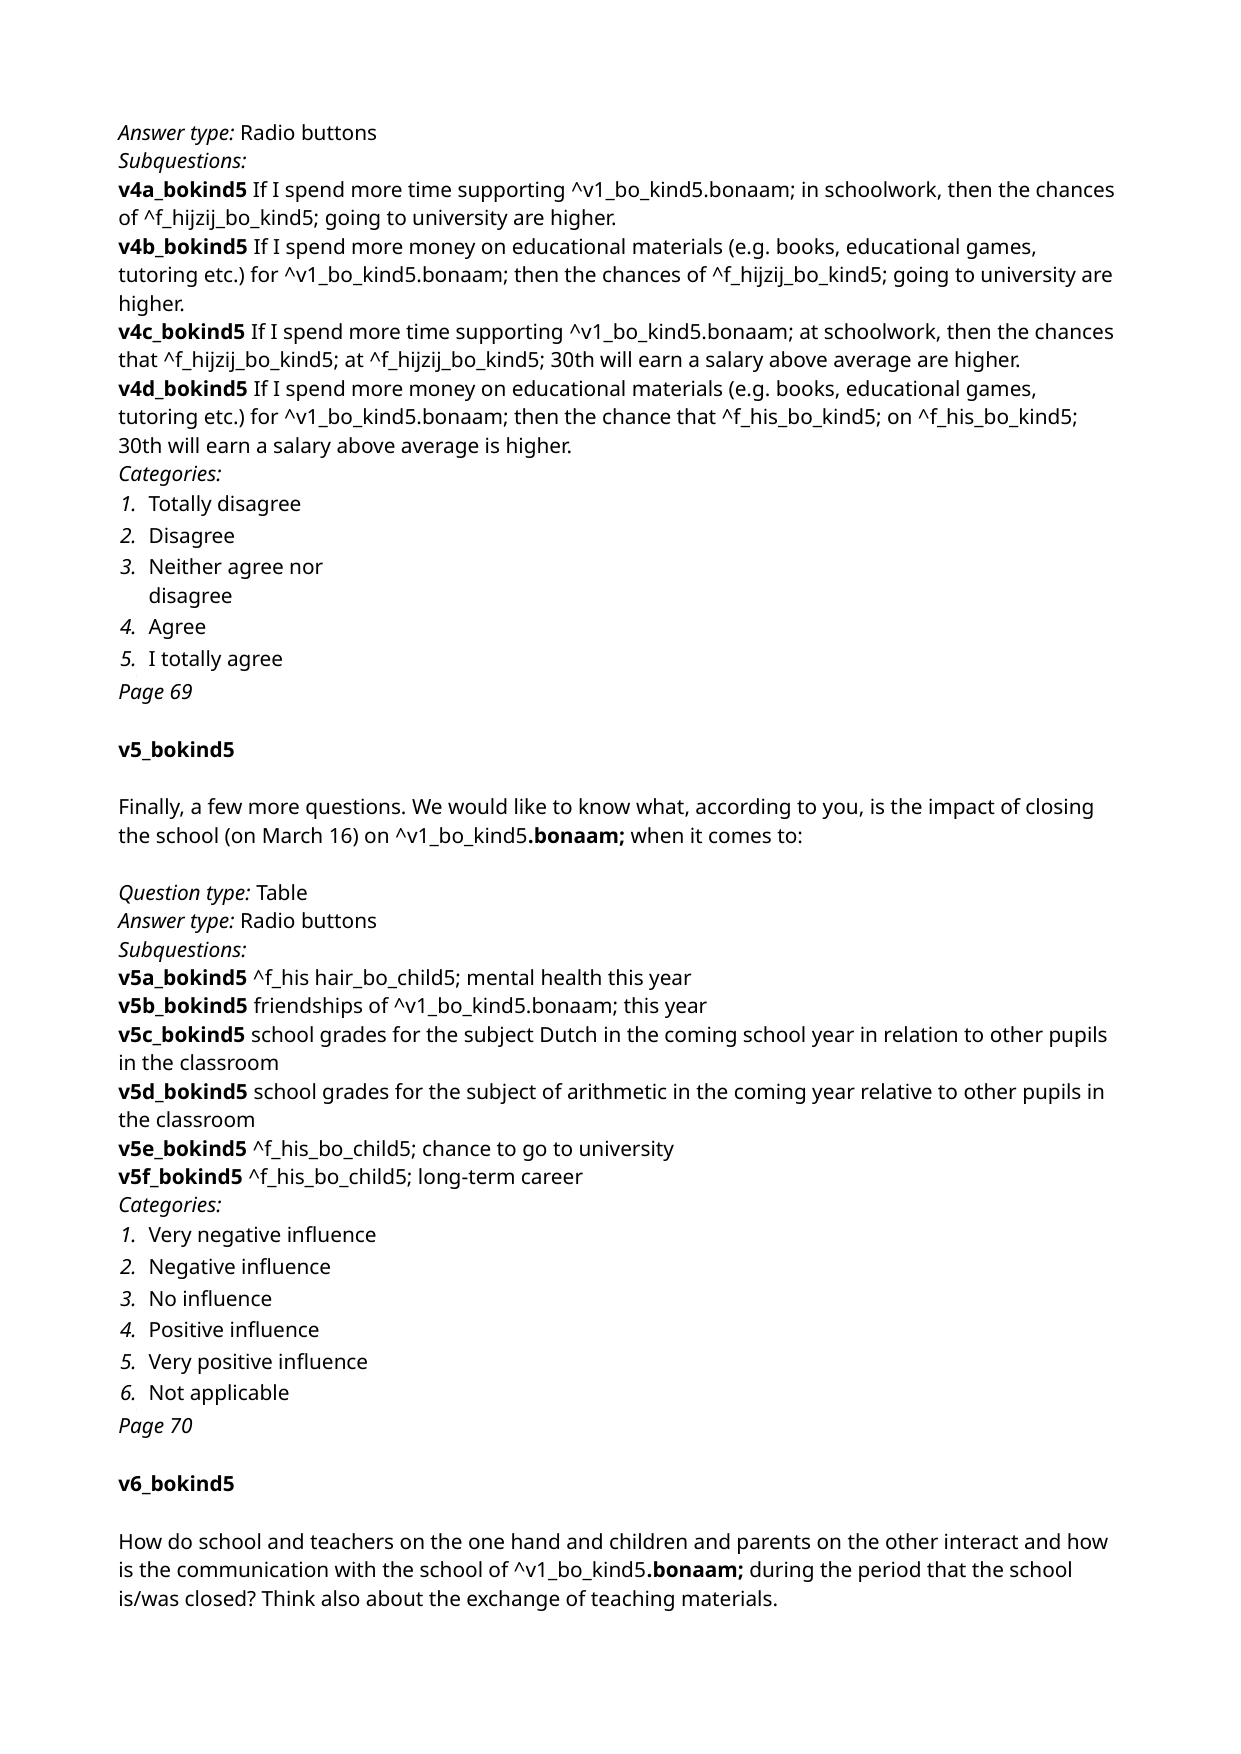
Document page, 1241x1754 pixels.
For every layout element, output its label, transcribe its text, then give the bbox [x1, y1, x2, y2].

table_cell 3. [118, 551, 147, 611]
table_cell Neither agree nor disagree [147, 551, 384, 611]
table_cell 4. [118, 611, 147, 642]
table_cell Agree [147, 611, 384, 642]
text Categories: [118, 459, 1122, 488]
table_cell Disagree [147, 519, 384, 551]
table_cell 3. [118, 1282, 147, 1314]
text Categories: [118, 1191, 1122, 1219]
table_cell No influence [147, 1282, 394, 1314]
text How do school and teachers on the one hand and children and parents on the other interact and how is the communication with the school of ^v1_bo_kind5.bonaam; during the period that the school is/was closed? Think also about the exchange of teaching materials. [118, 1527, 1122, 1612]
table_cell Negative influence [147, 1251, 394, 1282]
table_cell 2. [118, 1251, 147, 1282]
table_cell 5. [118, 1345, 147, 1377]
table_cell Very positive influence [147, 1345, 394, 1377]
subtitle v6_bokind5 [118, 1469, 1122, 1498]
table_cell Positive influence [147, 1314, 394, 1345]
text Answer type: Radio buttons [118, 906, 1122, 935]
text Page 70 [118, 1412, 1122, 1440]
table_cell 2. [118, 519, 147, 551]
text Finally, a few more questions. We would like to know what, according to you, is the impact of closing the school (on March 16) on ^v1_bo_kind5.bonaam; when it comes to: [118, 792, 1122, 849]
text Answer type: Radio buttons [118, 118, 1122, 147]
text Page 69 [118, 677, 1122, 706]
text Subquestions: v4a_bokind5 If I spend more time supporting ^v1_bo_kind5.bonaam; in schoolwork, then the chances of ^f_hijzij_bo_kind5; going to university are higher. v4b_bokind5 If I spend more money on educational materials (e.g. books, educational games, tutoring etc.) for ^v1_bo_kind5.bonaam; then the chances of ^f_hijzij_bo_kind5; going to university are higher. v4c_bokind5 If I spend more time supporting ^v1_bo_kind5.bonaam; at schoolwork, then the chances that ^f_hijzij_bo_kind5; at ^f_hijzij_bo_kind5; 30th will earn a salary above average are higher. v4d_bokind5 If I spend more money on educational materials (e.g. books, educational games, tutoring etc.) for ^v1_bo_kind5.bonaam; then the chance that ^f_his_bo_kind5; on ^f_his_bo_kind5; 30th will earn a salary above average is higher. [118, 147, 1122, 459]
table_header Totally disagree [147, 488, 384, 519]
table_cell Not applicable [147, 1377, 394, 1408]
table_cell I totally agree [147, 643, 384, 674]
text Question type: Table [118, 878, 1122, 906]
table_header 1. [118, 1219, 147, 1251]
table_cell 5. [118, 643, 147, 674]
table_header 1. [118, 488, 147, 519]
subtitle v5_bokind5 [118, 735, 1122, 763]
table_cell 4. [118, 1314, 147, 1345]
table_cell 6. [118, 1377, 147, 1408]
table_header Very negative influence [147, 1219, 394, 1251]
text Subquestions: v5a_bokind5 ^f_his hair_bo_child5; mental health this year v5b_bokind5 friendships of ^v1_bo_kind5.bonaam; this year v5c_bokind5 school grades for the subject Dutch in the coming school year in relation to other pupils in the classroom v5d_bokind5 school grades for the subject of arithmetic in the coming year relative to other pupils in the classroom v5e_bokind5 ^f_his_bo_child5; chance to go to university v5f_bokind5 ^f_his_bo_child5; long-term career [118, 935, 1122, 1191]
